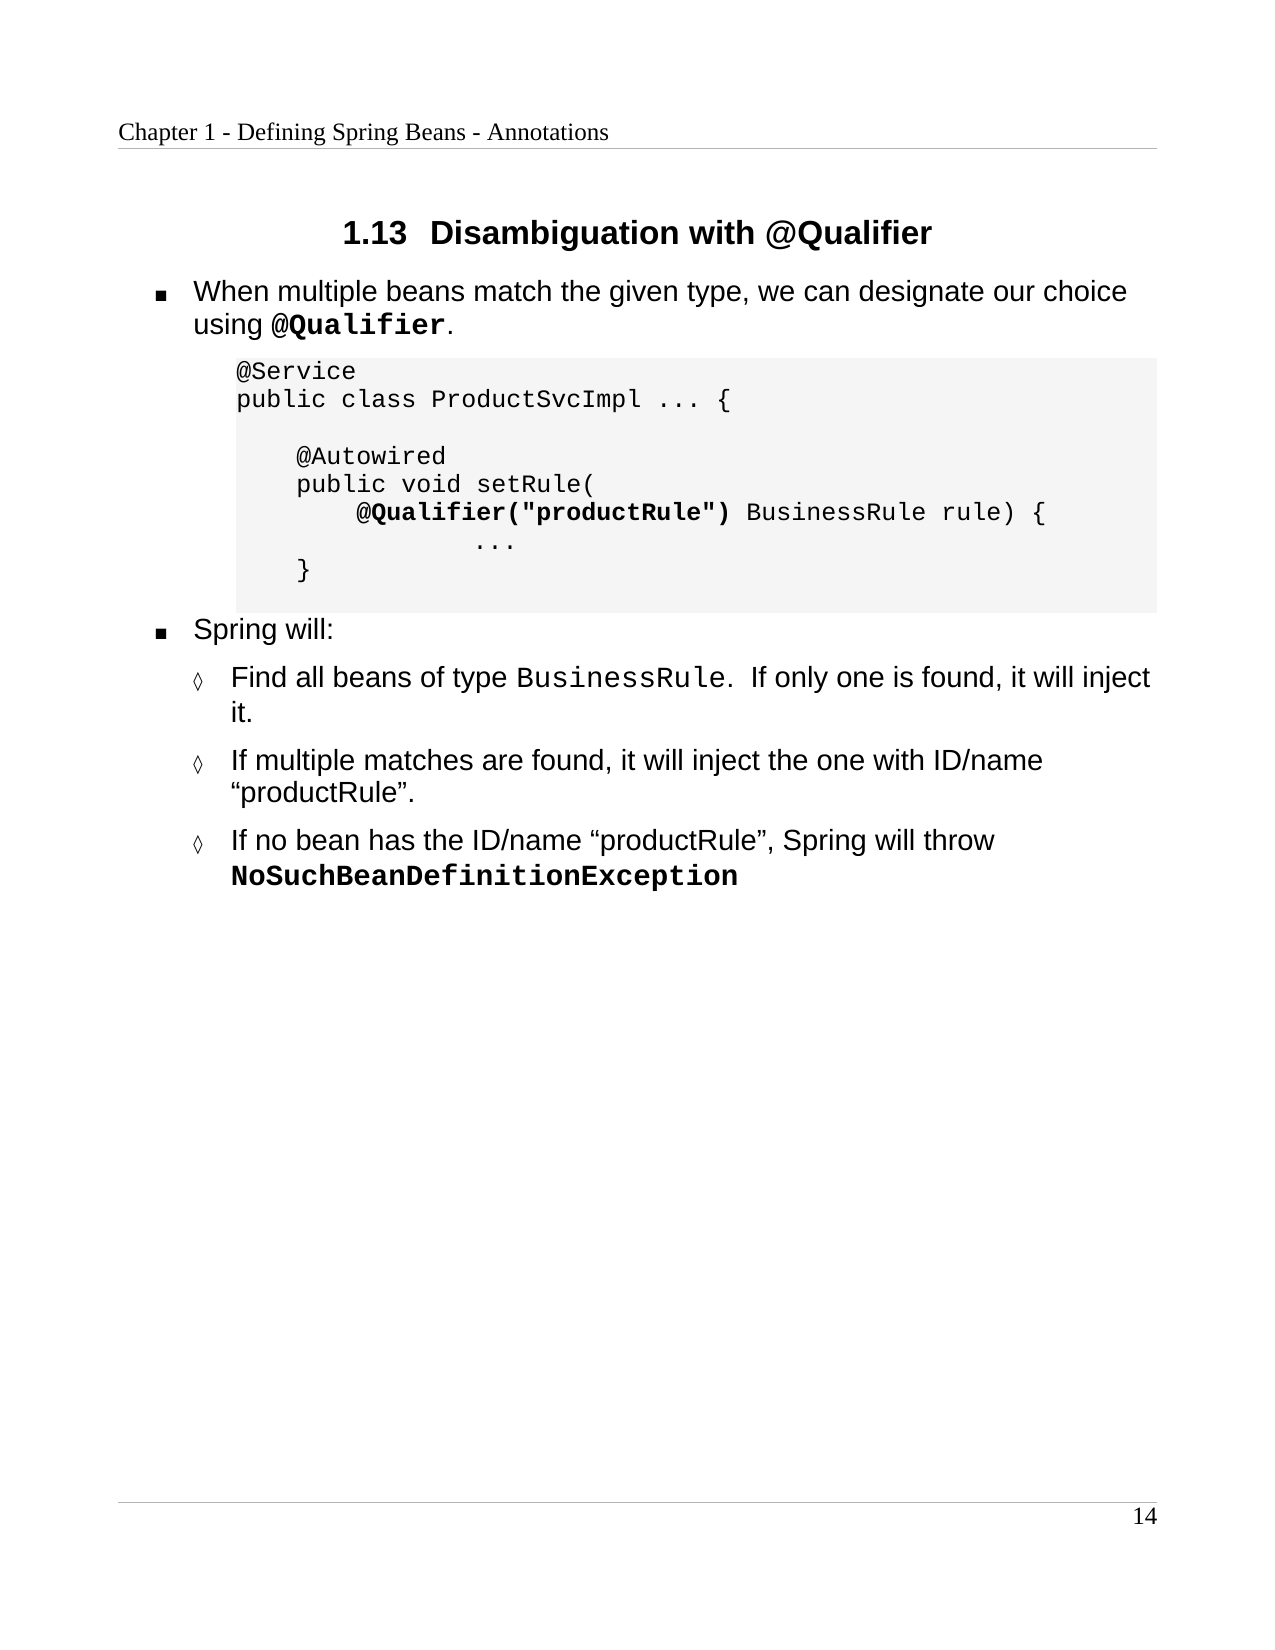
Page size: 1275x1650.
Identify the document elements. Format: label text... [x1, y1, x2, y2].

list Spring will: [156, 613, 1157, 646]
text @Qualifier("productRule") BusinessRule rule) { [236, 500, 1157, 528]
text ... [236, 528, 1157, 557]
text @Autowired [236, 443, 1157, 472]
text } [236, 557, 1157, 585]
list If multiple matches are found, it will inject the one with ID/name “productRule”. [193, 744, 1157, 809]
text public void setRule( [236, 472, 1157, 500]
list When multiple beans match the given type, we can designate our choice using @Qualifier. [156, 275, 1157, 343]
list If no bean has the ID/name “productRule”, Spring will throw NoSuchBeanDefinitionException [193, 824, 1157, 894]
text public class ProductSvcImpl ... { [236, 387, 1157, 415]
list Find all beans of type BusinessRule. If only one is found, it will inject it. [193, 661, 1157, 729]
subtitle Disambiguation with @Qualifier [118, 214, 1157, 251]
text @Service [236, 358, 1157, 387]
